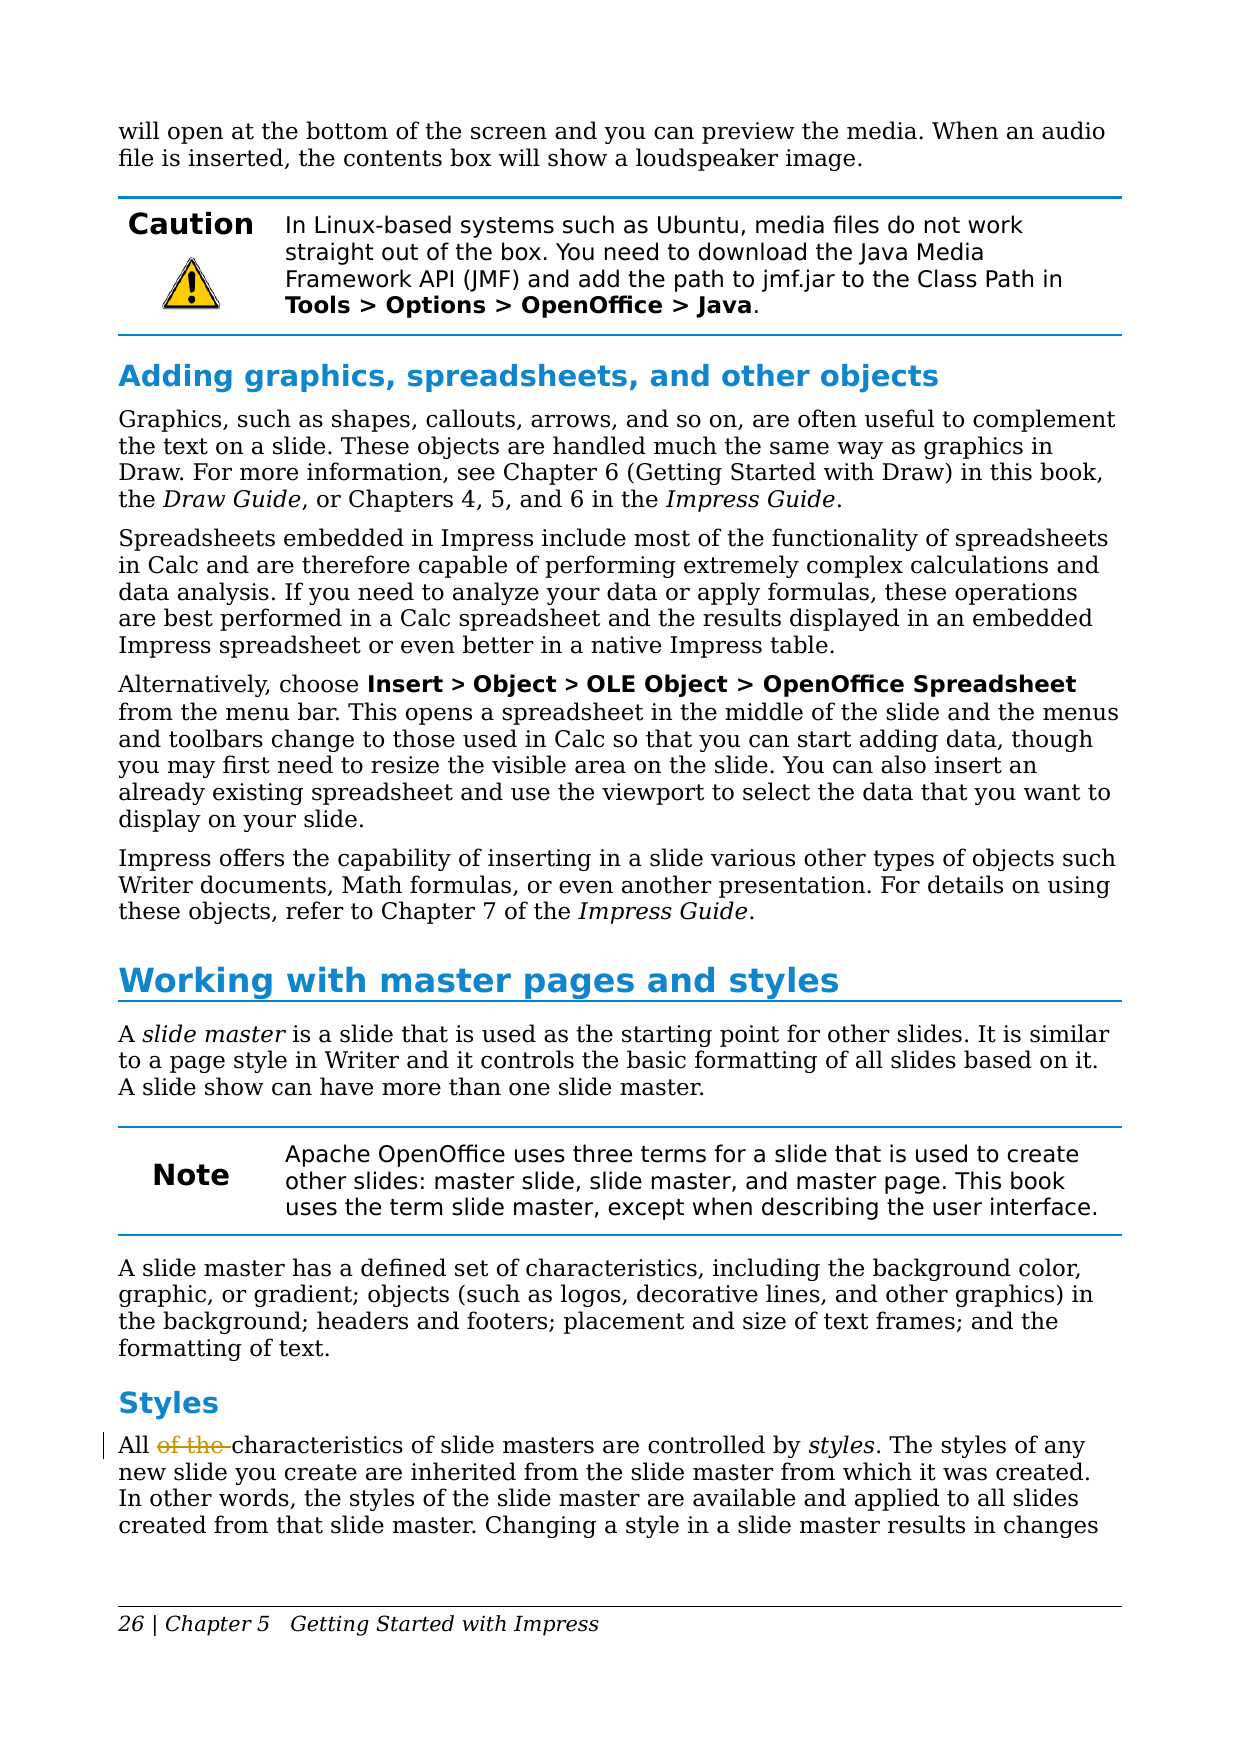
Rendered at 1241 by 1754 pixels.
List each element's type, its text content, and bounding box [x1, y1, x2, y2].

subtitle Styles [118, 1386, 1122, 1420]
picture [158, 253, 224, 313]
text Graphics, such as shapes, callouts, arrows, and so on, are often useful to complement the text on a slide. These objects are handled much the same way as graphics in Draw. For more information, see Chapter 6 (Getting Started with Draw) in this book, the Draw Guide, or Chapters 4, 5, and 6 in the Impress Guide. [118, 406, 1122, 513]
table_header Apache OpenOffice uses three terms for a slide that is used to create other slides: master slide, slide master, and master page. This book uses the term slide master, except when describing the user interface. [264, 1128, 1122, 1234]
table_header Note [118, 1128, 263, 1234]
text A slide master is a slide that is used as the starting point for other slides. It is similar to a page style in Writer and it controls the basic formatting of all slides based on it. A slide show can have more than one slide master. [118, 1021, 1122, 1101]
text Impress offers the capability of inserting in a slide various other types of objects such Writer documents, Math formulas, or even another presentation. For details on using these objects, refer to Chapter 7 of the Impress Guide. [118, 845, 1122, 925]
text Alternatively, choose Insert > Object > OLE Object > OpenOffice Spreadsheet from the menu bar. This opens a spreadsheet in the middle of the slide and the menus and toolbars change to those used in Calc so that you can start adding data, though you may first need to resize the visible area on the slide. You can also insert an already existing spreadsheet and use the viewport to select the data that you want to display on your slide. [118, 671, 1122, 833]
text will open at the bottom of the screen and you can preview the media. When an audio file is inserted, the contents box will show a loudspeaker image. [118, 118, 1122, 171]
subtitle Working with master pages and styles [118, 961, 1122, 1000]
table_header Caution [118, 199, 263, 333]
table_header In Linux-based systems such as Ubuntu, media files do not work straight out of the box. You need to download the Java Media Framework API (JMF) and add the path to jmf.jar to the Class Path in Tools > Options > OpenOffice > Java. [264, 199, 1122, 333]
subtitle Adding graphics, spreadsheets, and other objects [118, 360, 1122, 394]
text Spreadsheets embedded in Impress include most of the functionality of spreadsheets in Calc and are therefore capable of performing extremely complex calculations and data analysis. If you need to analyze your data or apply formulas, these operations are best performed in a Calc spreadsheet and the results displayed in an embedded Impress spreadsheet or even better in a native Impress table. [118, 525, 1122, 659]
text All characteristics of slide masters are controlled by styles. The styles of any new slide you create are inherited from the slide master from which it was created. In other words, the styles of the slide master are available and applied to all slides created from that slide master. Changing a style in a slide master results in changes [118, 1432, 1122, 1539]
text A slide master has a defined set of characteristics, including the background color, graphic, or gradient; objects (such as logos, decorative lines, and other graphics) in the background; headers and footers; placement and size of text frames; and the formatting of text. [118, 1255, 1122, 1362]
